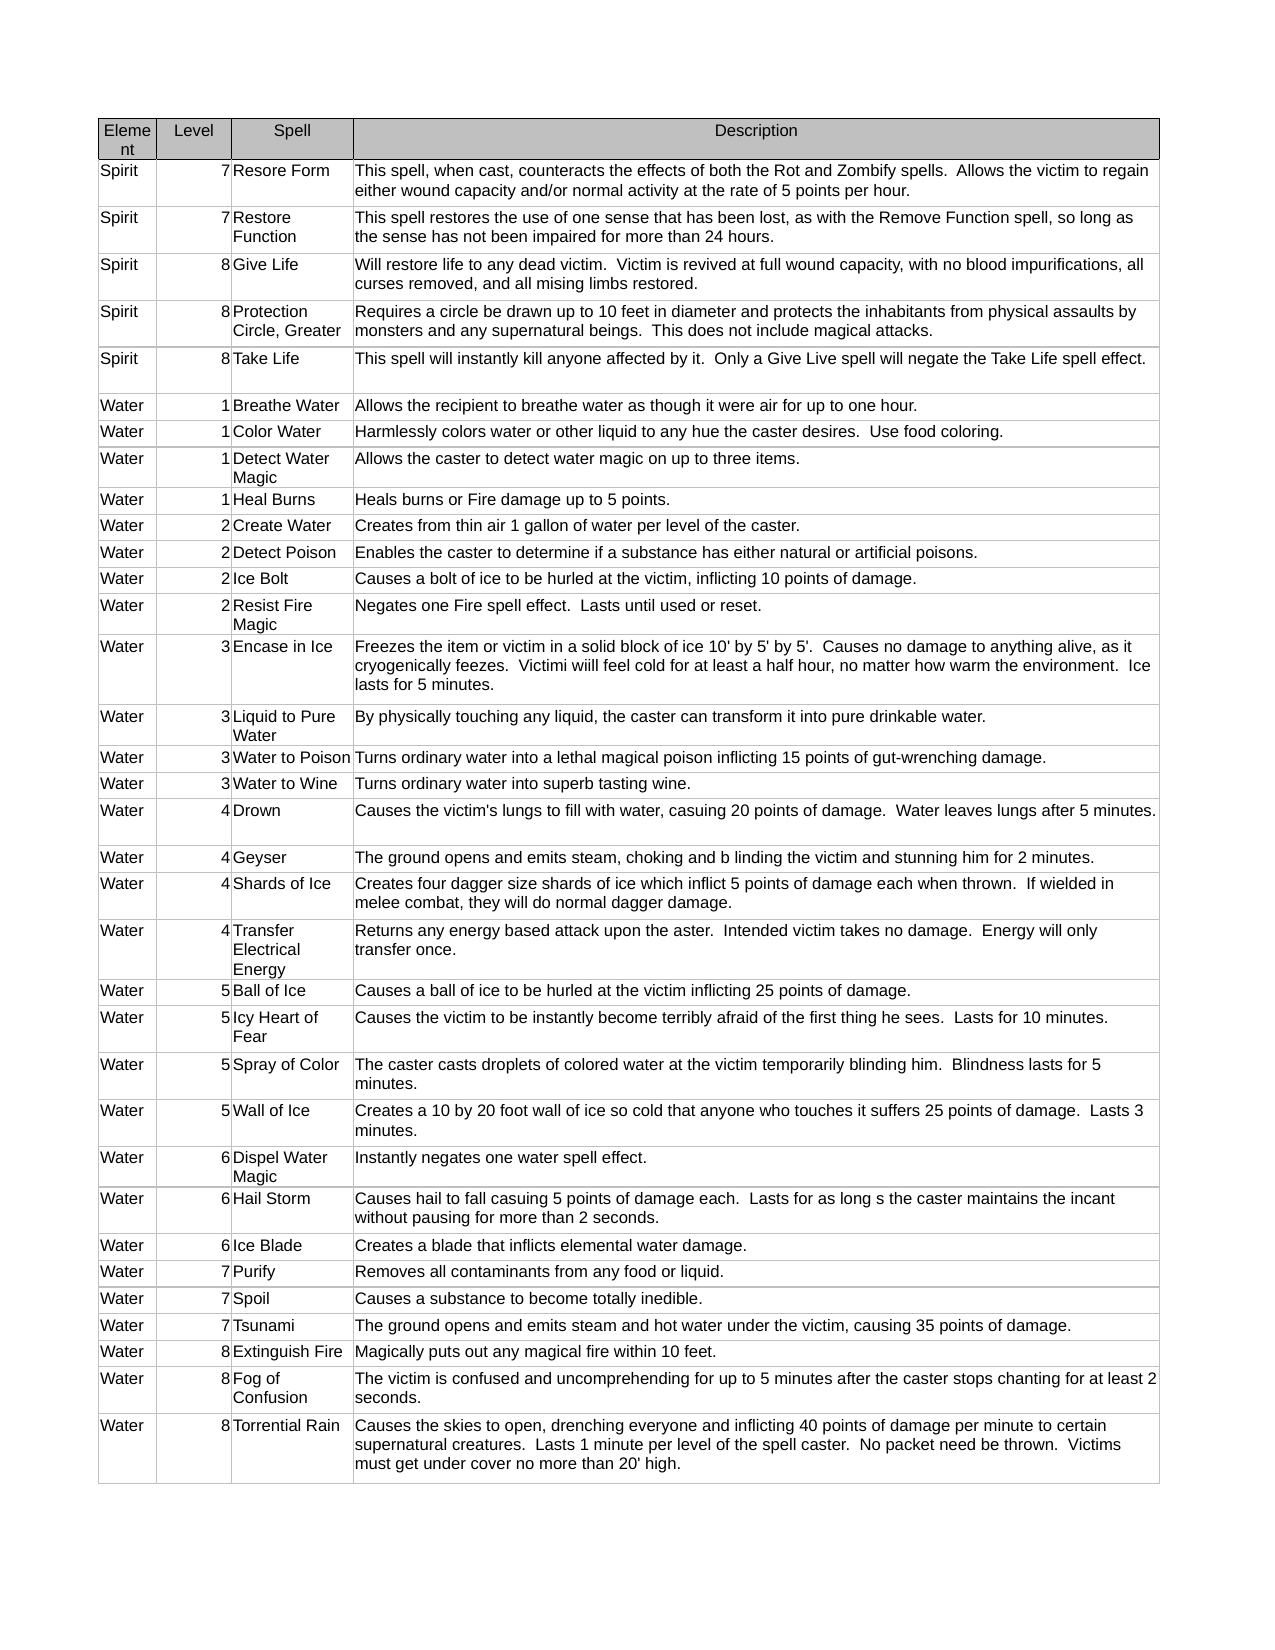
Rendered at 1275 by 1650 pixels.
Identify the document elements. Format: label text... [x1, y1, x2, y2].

table_cell Water [99, 1367, 156, 1413]
table_cell Hail Storm [232, 1188, 353, 1233]
table_cell Turns ordinary water into superb tasting wine. [354, 773, 1159, 798]
table_cell Water [99, 515, 156, 540]
table_cell 8 [157, 1341, 231, 1366]
table_cell Instantly negates one water spell effect. [354, 1147, 1159, 1186]
table_cell Causes hail to fall casuing 5 points of damage each. Lasts for as long s the caster maintains the incant without pausing for more than 2 seconds. [354, 1188, 1159, 1233]
table_cell Water [99, 920, 156, 978]
table_cell This spell, when cast, counteracts the effects of both the Rot and Zombify spells. Allows the victim to regain either wound capacity and/or normal activity at the rate of 5 points per hour. [354, 160, 1159, 206]
table_cell 3 [157, 773, 231, 798]
table_cell 8 [157, 1414, 231, 1483]
table_cell Heals burns or Fire damage up to 5 points. [354, 488, 1159, 514]
table_cell Water [99, 773, 156, 798]
table_cell 4 [157, 873, 231, 918]
table_cell By physically touching any liquid, the caster can transform it into pure drinkable water. [354, 705, 1159, 745]
table_cell Harmlessly colors water or other liquid to any hue the caster desires. Use food coloring. [354, 421, 1159, 446]
table_cell Spoil [232, 1288, 353, 1313]
table_cell Water [99, 1006, 156, 1052]
table_cell Water [99, 488, 156, 514]
table_cell Geyser [232, 846, 353, 872]
table_header Spell [232, 119, 353, 159]
table_cell Creates a 10 by 20 foot wall of ice so cold that anyone who touches it suffers 25 points of damage. Lasts 3 minutes. [354, 1100, 1159, 1146]
table_cell Take Life [232, 348, 353, 393]
table_cell Returns any energy based attack upon the aster. Intended victim takes no damage. Energy will only transfer once. [354, 920, 1159, 978]
table_cell Transfer Electrical Energy [232, 920, 353, 978]
table_cell Water [99, 1100, 156, 1146]
table_cell Water [99, 541, 156, 567]
table_cell Water to Poison [232, 746, 353, 772]
table_cell Water [99, 705, 156, 745]
table_cell 4 [157, 920, 231, 978]
table_cell Shards of Ice [232, 873, 353, 918]
table_cell Color Water [232, 421, 353, 446]
table_cell Causes the victim's lungs to fill with water, casuing 20 points of damage. Water leaves lungs after 5 minutes. [354, 799, 1159, 845]
table_cell 2 [157, 594, 231, 634]
table_cell Spray of Color [232, 1053, 353, 1099]
table_cell Water [99, 394, 156, 420]
table_cell 8 [157, 301, 231, 346]
table_cell Breathe Water [232, 394, 353, 420]
table_cell 7 [157, 160, 231, 206]
table_cell Water [99, 1288, 156, 1313]
table_cell Water [99, 846, 156, 872]
table_cell Drown [232, 799, 353, 845]
table_cell Dispel Water Magic [232, 1147, 353, 1186]
table_cell Tsunami [232, 1314, 353, 1339]
table_cell The ground opens and emits steam and hot water under the victim, causing 35 points of damage. [354, 1314, 1159, 1339]
table_cell Causes a ball of ice to be hurled at the victim inflicting 25 points of damage. [354, 980, 1159, 1005]
table_cell Water [99, 1188, 156, 1233]
table_cell 3 [157, 746, 231, 772]
table_cell 7 [157, 207, 231, 253]
table_cell Allows the caster to detect water magic on up to three items. [354, 448, 1159, 487]
table_cell Causes a substance to become totally inedible. [354, 1288, 1159, 1313]
table_cell Freezes the item or victim in a solid block of ice 10' by 5' by 5'. Causes no damage to anything alive, as it cryogenically feezes. Victimi wiill feel cold for at least a half hour, no matter how warm the environment. Ice lasts for 5 minutes. [354, 635, 1159, 704]
table_cell This spell restores the use of one sense that has been lost, as with the Remove Function spell, so long as the sense has not been impaired for more than 24 hours. [354, 207, 1159, 253]
table_cell Water to Wine [232, 773, 353, 798]
table_cell 6 [157, 1234, 231, 1260]
table_cell 6 [157, 1147, 231, 1186]
table_cell Spirit [99, 301, 156, 346]
table_cell 5 [157, 1100, 231, 1146]
table_cell Icy Heart of Fear [232, 1006, 353, 1052]
table_cell Spirit [99, 348, 156, 393]
table_cell Creates four dagger size shards of ice which inflict 5 points of damage each when thrown. If wielded in melee combat, they will do normal dagger damage. [354, 873, 1159, 918]
table_cell Encase in Ice [232, 635, 353, 704]
table_cell Spirit [99, 254, 156, 299]
table_cell 7 [157, 1261, 231, 1286]
table_cell Turns ordinary water into a lethal magical poison inflicting 15 points of gut-wrenching damage. [354, 746, 1159, 772]
table_cell Water [99, 448, 156, 487]
table_cell Water [99, 1053, 156, 1099]
table_cell 5 [157, 1053, 231, 1099]
table_cell 3 [157, 635, 231, 704]
table_cell Causes the skies to open, drenching everyone and inflicting 40 points of damage per minute to certain supernatural creatures. Lasts 1 minute per level of the spell caster. No packet need be thrown. Victims must get under cover no more than 20' high. [354, 1414, 1159, 1483]
table_cell 6 [157, 1188, 231, 1233]
table_cell Liquid to Pure Water [232, 705, 353, 745]
table_cell 5 [157, 1006, 231, 1052]
table_cell Create Water [232, 515, 353, 540]
table_cell 2 [157, 541, 231, 567]
table_cell Resore Form [232, 160, 353, 206]
table_cell Heal Burns [232, 488, 353, 514]
table_cell Removes all contaminants from any food or liquid. [354, 1261, 1159, 1286]
table_cell The ground opens and emits steam, choking and b linding the victim and stunning him for 2 minutes. [354, 846, 1159, 872]
table_cell 8 [157, 254, 231, 299]
table_cell Extinguish Fire [232, 1341, 353, 1366]
table_cell Protection Circle, Greater [232, 301, 353, 346]
table_cell Restore Function [232, 207, 353, 253]
table_cell Fog of Confusion [232, 1367, 353, 1413]
table_cell 8 [157, 348, 231, 393]
table_cell Allows the recipient to breathe water as though it were air for up to one hour. [354, 394, 1159, 420]
table_cell Water [99, 980, 156, 1005]
table_cell Water [99, 799, 156, 845]
table_cell Ball of Ice [232, 980, 353, 1005]
table_cell Creates a blade that inflicts elemental water damage. [354, 1234, 1159, 1260]
table_cell Detect Poison [232, 541, 353, 567]
table_cell Detect Water Magic [232, 448, 353, 487]
table_cell Give Life [232, 254, 353, 299]
table_cell Ice Bolt [232, 568, 353, 593]
table_cell Spirit [99, 207, 156, 253]
table_cell Water [99, 1261, 156, 1286]
table_cell 4 [157, 846, 231, 872]
table_cell The victim is confused and uncomprehending for up to 5 minutes after the caster stops chanting for at least 2 seconds. [354, 1367, 1159, 1413]
table_cell Torrential Rain [232, 1414, 353, 1483]
table_cell Water [99, 873, 156, 918]
table_cell 8 [157, 1367, 231, 1413]
table_cell Causes a bolt of ice to be hurled at the victim, inflicting 10 points of damage. [354, 568, 1159, 593]
table_cell Water [99, 568, 156, 593]
table_cell 3 [157, 705, 231, 745]
table_cell 2 [157, 568, 231, 593]
table_header Element [99, 119, 156, 159]
table_cell Water [99, 421, 156, 446]
table_cell 1 [157, 488, 231, 514]
table_cell Water [99, 635, 156, 704]
table_cell Creates from thin air 1 gallon of water per level of the caster. [354, 515, 1159, 540]
table_cell Wall of Ice [232, 1100, 353, 1146]
table_cell 2 [157, 515, 231, 540]
table_cell Will restore life to any dead victim. Victim is revived at full wound capacity, with no blood impurifications, all curses removed, and all mising limbs restored. [354, 254, 1159, 299]
table_cell 1 [157, 394, 231, 420]
table_cell Causes the victim to be instantly become terribly afraid of the first thing he sees. Lasts for 10 minutes. [354, 1006, 1159, 1052]
table_cell 1 [157, 448, 231, 487]
table_cell Water [99, 746, 156, 772]
table_cell This spell will instantly kill anyone affected by it. Only a Give Live spell will negate the Take Life spell effect. [354, 348, 1159, 393]
table_cell Water [99, 1314, 156, 1339]
table_cell Requires a circle be drawn up to 10 feet in diameter and protects the inhabitants from physical assaults by monsters and any supernatural beings. This does not include magical attacks. [354, 301, 1159, 346]
table_cell 4 [157, 799, 231, 845]
table_cell 1 [157, 421, 231, 446]
table_cell Purify [232, 1261, 353, 1286]
table_header Description [354, 119, 1159, 159]
table_cell Spirit [99, 160, 156, 206]
table_cell 7 [157, 1288, 231, 1313]
table_cell Enables the caster to determine if a substance has either natural or artificial poisons. [354, 541, 1159, 567]
table_cell Water [99, 594, 156, 634]
table_header Level [157, 119, 231, 159]
table_cell Water [99, 1234, 156, 1260]
table_cell Negates one Fire spell effect. Lasts until used or reset. [354, 594, 1159, 634]
table_cell Water [99, 1147, 156, 1186]
table_cell Water [99, 1341, 156, 1366]
table_cell 7 [157, 1314, 231, 1339]
table_cell 5 [157, 980, 231, 1005]
table_cell Water [99, 1414, 156, 1483]
table_cell The caster casts droplets of colored water at the victim temporarily blinding him. Blindness lasts for 5 minutes. [354, 1053, 1159, 1099]
table_cell Ice Blade [232, 1234, 353, 1260]
table_cell Resist Fire Magic [232, 594, 353, 634]
table_cell Magically puts out any magical fire within 10 feet. [354, 1341, 1159, 1366]
